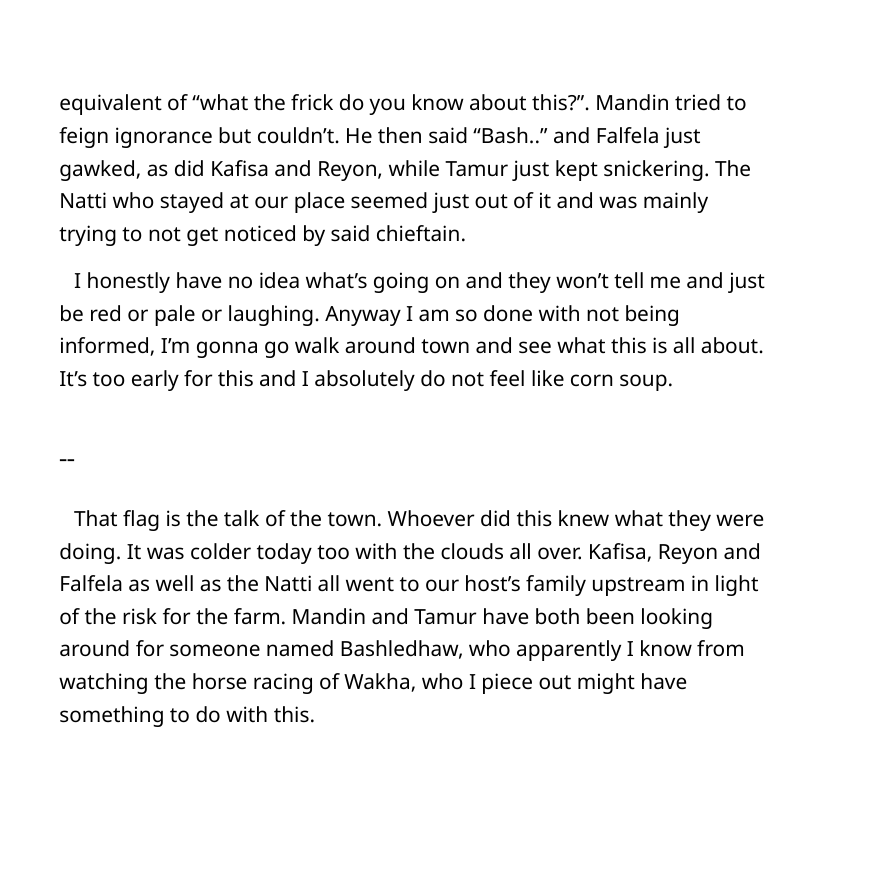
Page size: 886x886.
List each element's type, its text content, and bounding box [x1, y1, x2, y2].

text equivalent of “what the frick do you know about this?”. Mandin tried to feign ignorance but couldn’t. He then said “Bash..” and Falfela just gawked, as did Kafisa and Reyon, while Tamur just kept snickering. The Natti who stayed at our place seemed just out of it and was mainly trying to not get noticed by said chieftain. [59, 88, 768, 247]
subtitle -- [59, 441, 768, 475]
text That flag is the talk of the town. Whoever did this knew what they were doing. It was colder today too with the clouds all over. Kafisa, Reyon and Falfela as well as the Natti all went to our host’s family upstream in light of the risk for the farm. Mandin and Tamur have both been looking around for someone named Bashledhaw, who apparently I know from watching the horse racing of Wakha, who I piece out might have something to do with this. [59, 504, 768, 728]
text I honestly have no idea what’s going on and they won’t tell me and just be red or pale or laughing. Anyway I am so done with not being informed, I’m gonna go walk around town and see what this is all about. It’s too early for this and I absolutely do not feel like corn soup. [59, 266, 768, 392]
